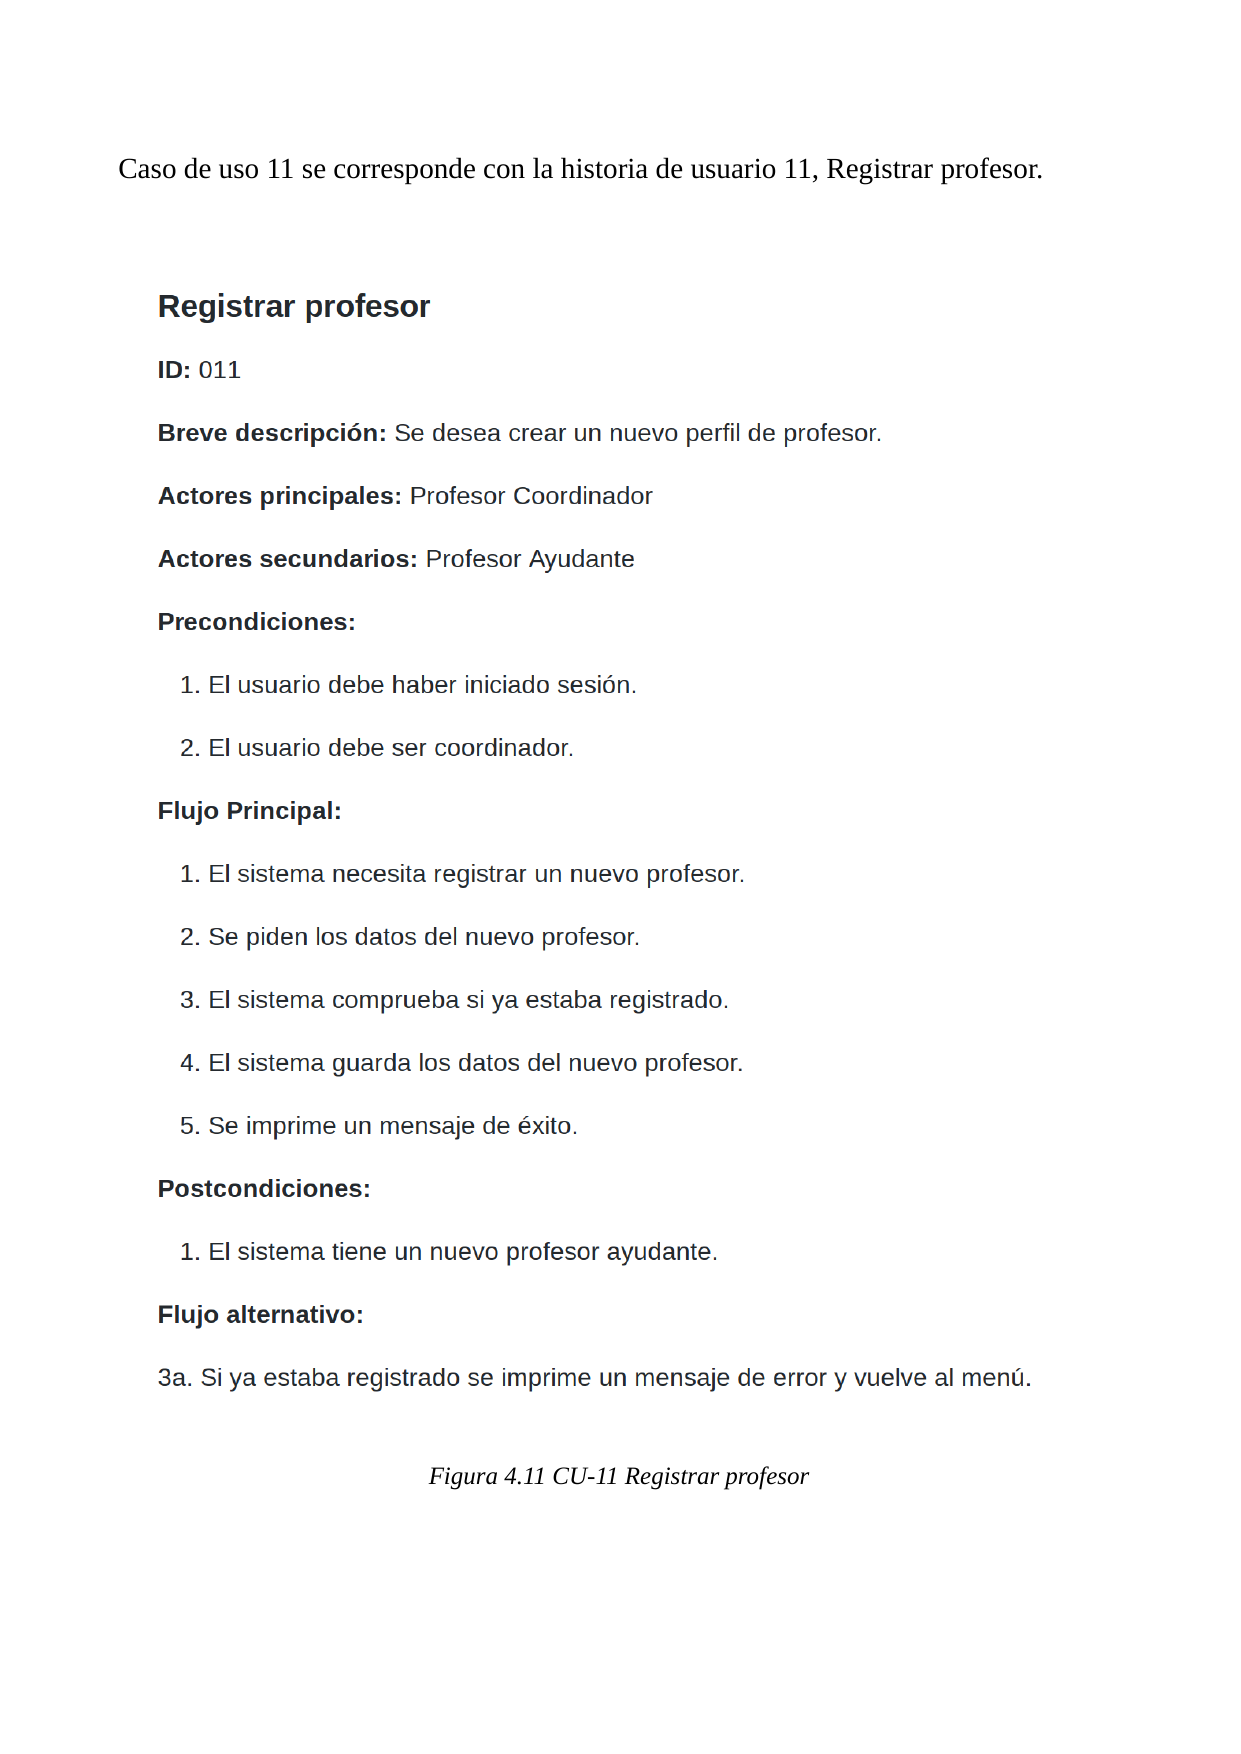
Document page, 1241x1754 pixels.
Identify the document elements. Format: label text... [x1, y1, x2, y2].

text Caso de uso 11 se corresponde con la historia de usuario 11, Registrar profesor. [118, 152, 1122, 185]
picture [118, 252, 1123, 1428]
text Figura 4.11 CU-11 Registrar profesor [118, 1461, 1122, 1490]
